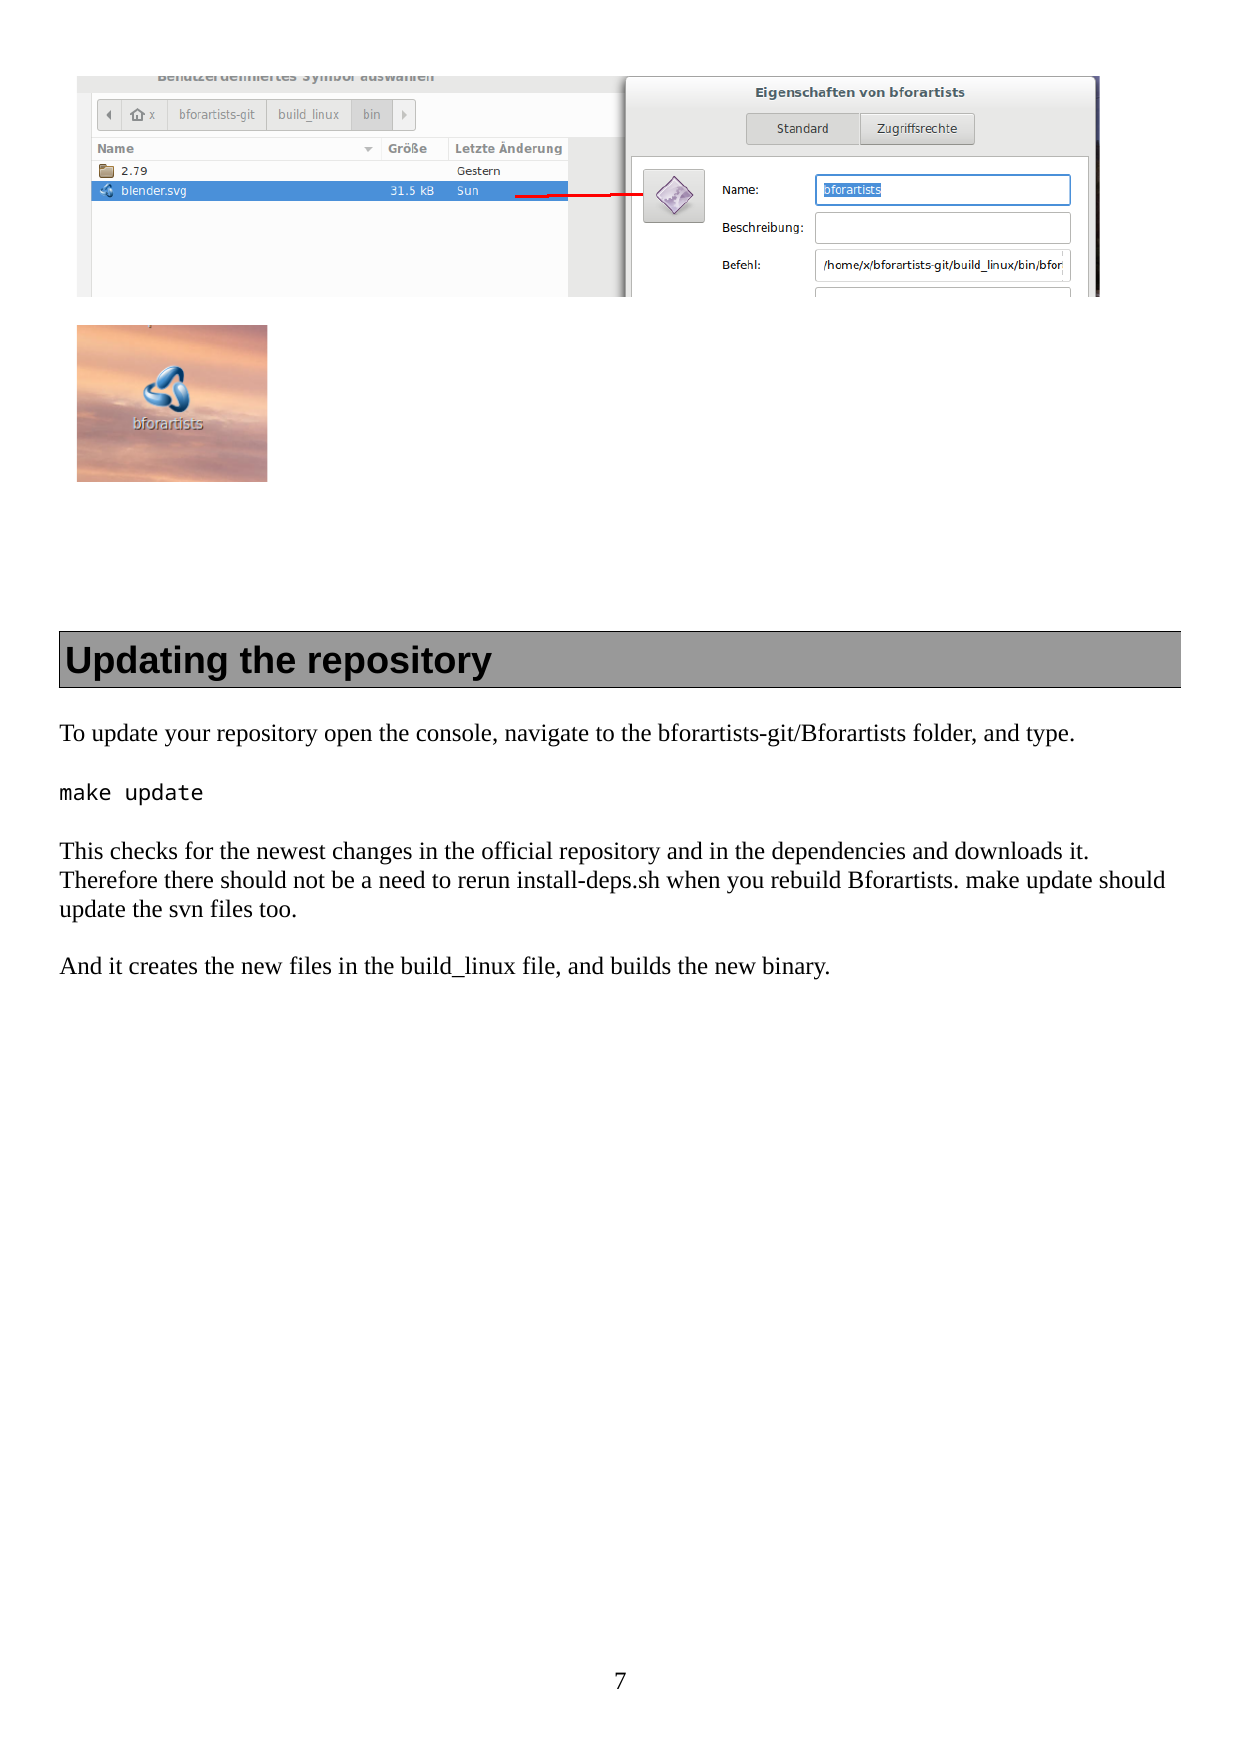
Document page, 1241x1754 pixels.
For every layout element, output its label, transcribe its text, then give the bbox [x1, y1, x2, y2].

text To update your repository open the console, navigate to the bforartists-git/Bforartists folder, and type. [59, 718, 1181, 747]
table_header Updating the repository [60, 632, 1181, 687]
picture [76, 76, 1100, 297]
text And it creates the new files in the build_linux file, and builds the new binary. [59, 951, 1181, 980]
picture [76, 325, 268, 482]
text make update [59, 777, 1181, 806]
text This checks for the newest changes in the official repository and in the dependencies and downloads it. Therefore there should not be a need to rerun install-deps.sh when you rebuild Bforartists. make update should update the svn files too. [59, 836, 1181, 922]
